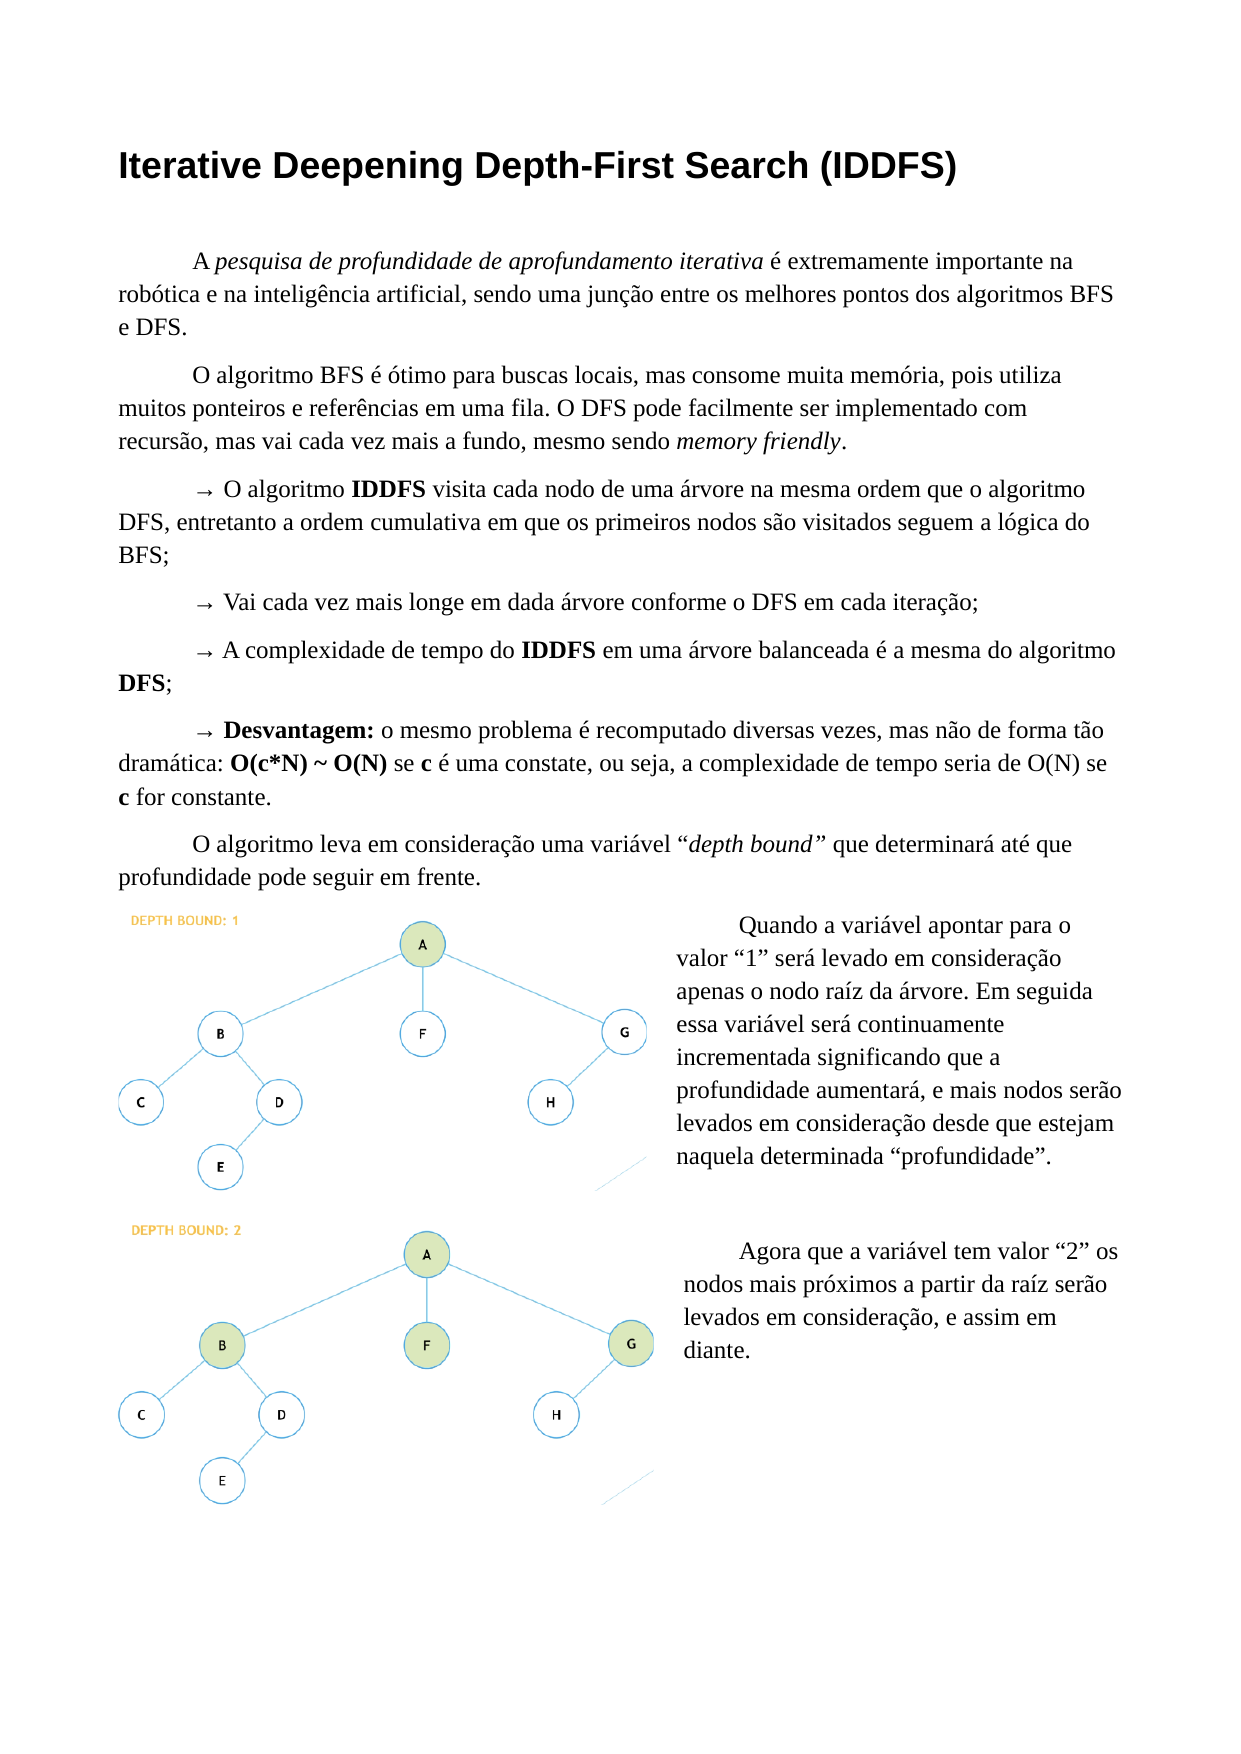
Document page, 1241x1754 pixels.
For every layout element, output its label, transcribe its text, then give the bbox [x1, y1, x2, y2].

text → O algoritmo IDDFS visita cada nodo de uma árvore na mesma ordem que o algoritmo DFS, entretanto a ordem cumulativa em que os primeiros nodos são visitados seguem a lógica do BFS; [118, 474, 1122, 568]
text O algoritmo BFS é ótimo para buscas locais, mas consome muita memória, pois utiliza muitos ponteiros e referências em uma fila. O DFS pode facilmente ser implementado com recursão, mas vai cada vez mais a fundo, mesmo sendo memory friendly. [118, 360, 1122, 455]
text → Vai cada vez mais longe em dada árvore conforme o DFS em cada iteração; [118, 587, 1122, 616]
picture [116, 1222, 654, 1505]
subtitle Iterative Deepening Depth-First Search (IDDFS) [118, 143, 1122, 186]
text → A complexidade de tempo do IDDFS em uma árvore balanceada é a mesma do algoritmo DFS; [118, 635, 1122, 697]
text Agora que a variável tem valor “2” os nodos mais próximos a partir da raíz serão levados em consideração, e assim em diante. [654, 1236, 1122, 1364]
text O algoritmo leva em consideração uma variável “depth bound” que determinará até que profundidade pode seguir em frente. [118, 829, 1122, 891]
text Quando a variável apontar para o valor “1” será levado em consideração apenas o nodo raíz da árvore. Em seguida essa variável será continuamente incrementada significando que a profundidade aumentará, e mais nodos serão levados em consideração desde que estejam naquela determinada “profundidade”. [647, 910, 1122, 1170]
text → Desvantagem: o mesmo problema é recomputado diversas vezes, mas não de forma tão dramática: O(c*N) ~ O(N) se c é uma constate, ou seja, a complexidade de tempo seria de O(N) se c for constante. [118, 716, 1122, 810]
picture [118, 909, 647, 1191]
text A pesquisa de profundidade de aprofundamento iterativa é extremamente importante na robótica e na inteligência artificial, sendo uma junção entre os melhores pontos dos algoritmos BFS e DFS. [118, 246, 1122, 341]
